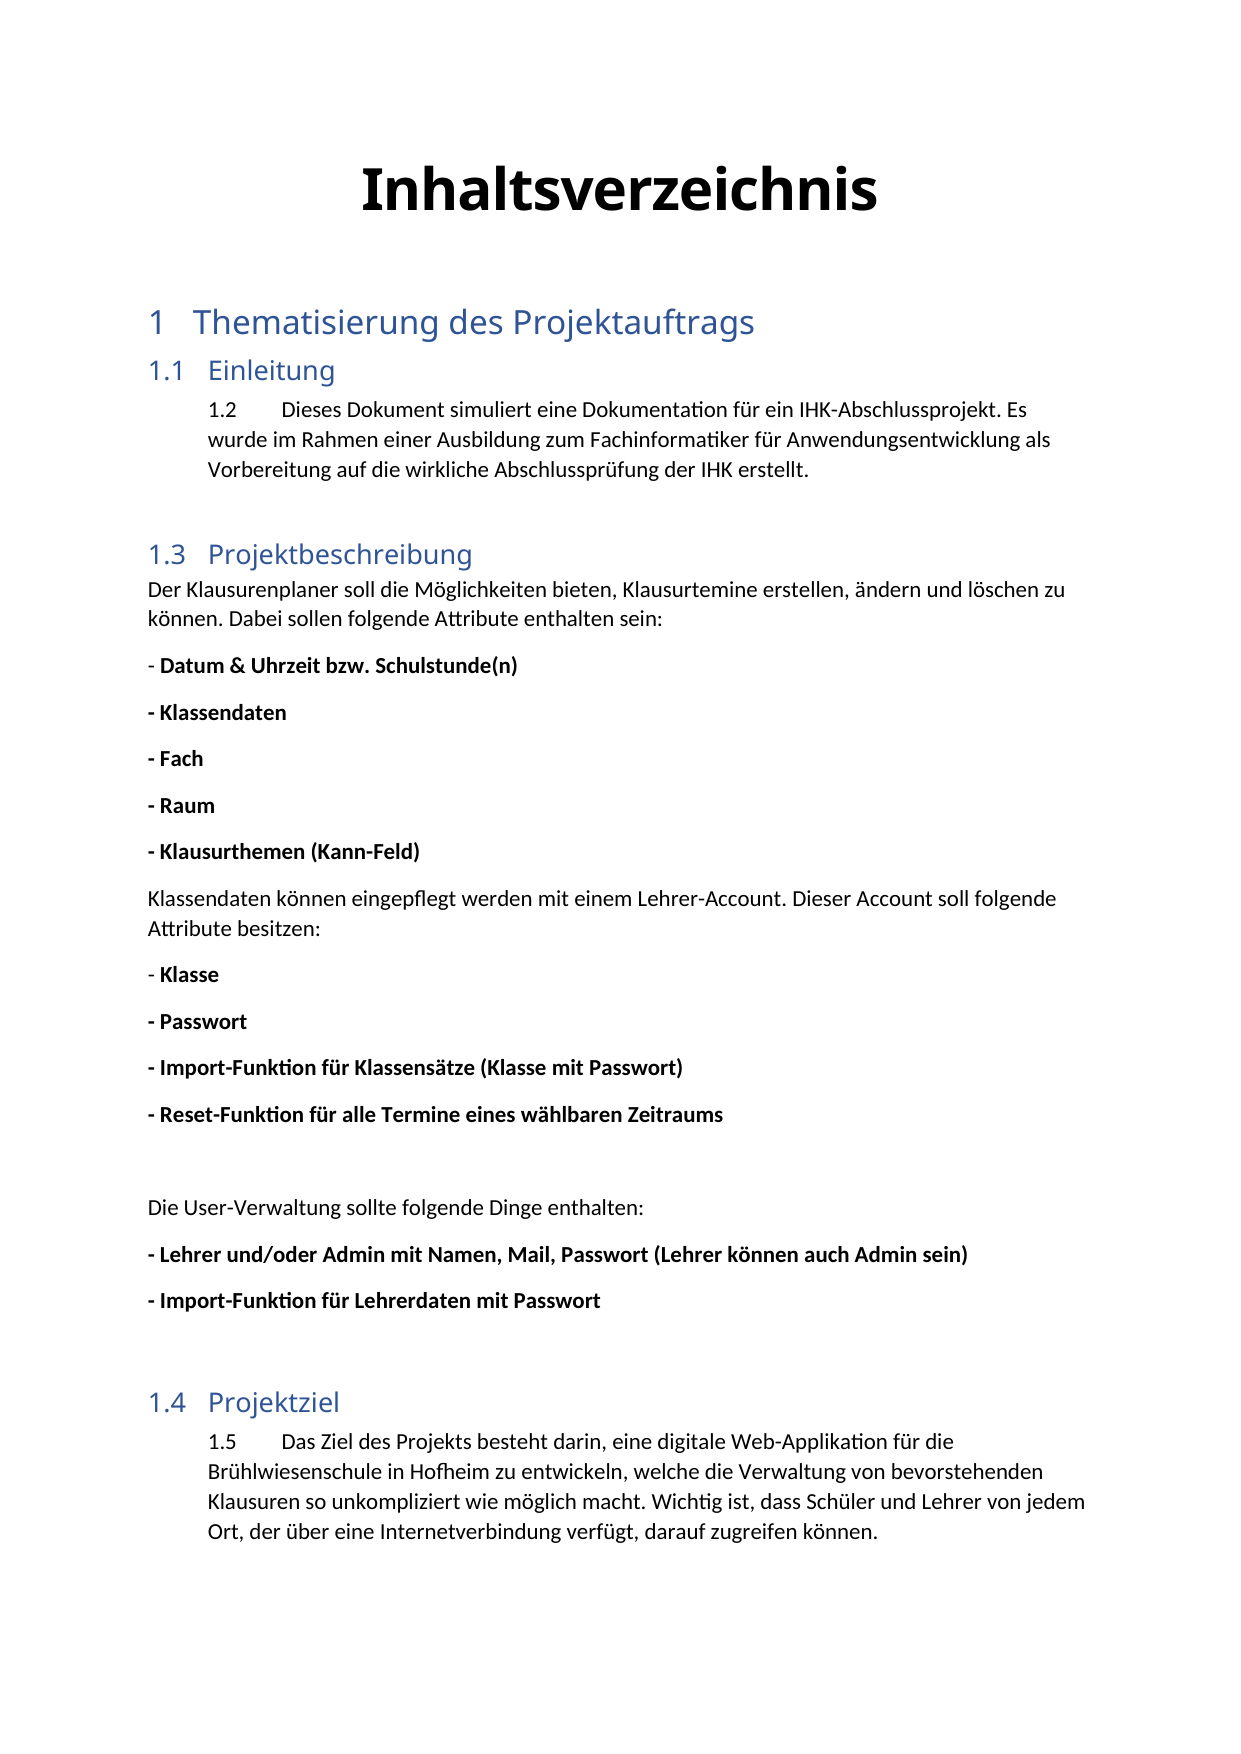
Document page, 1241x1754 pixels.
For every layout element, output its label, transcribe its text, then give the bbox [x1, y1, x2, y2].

subtitle Dieses Dokument simuliert eine Dokumentation für ein IHK-Abschlussprojekt. Es wurde im Rahmen einer Ausbildung zum Fachinformatiker für Anwendungsentwicklung als Vorbereitung auf die wirkliche Abschlussprüfung der IHK erstellt. [208, 395, 1093, 483]
subtitle Thematisierung des Projektauftrags [148, 299, 1093, 344]
text - Import-Funktion für Lehrerdaten mit Passwort [148, 1286, 1093, 1314]
subtitle Projektziel [148, 1384, 1093, 1421]
text - Import-Funktion für Klassensätze (Klasse mit Passwort) [148, 1053, 1093, 1082]
text - Lehrer und/oder Admin mit Namen, Mail, Passwort (Lehrer können auch Admin sein) [148, 1240, 1093, 1268]
text Die User-Verwaltung sollte folgende Dinge enthalten: [148, 1193, 1093, 1221]
text - Passwort [148, 1007, 1093, 1035]
text - Klausurthemen (Kann-Feld) [148, 837, 1093, 865]
subtitle Einleitung [148, 351, 1093, 388]
text Inhaltsverzeichnis [148, 148, 1093, 227]
text - Raum [148, 791, 1093, 819]
text Klassendaten können eingepflegt werden mit einem Lehrer-Account. Dieser Account soll folgende Attribute besitzen: [148, 884, 1093, 942]
text - Datum & Uhrzeit bzw. Schulstunde(n) [148, 651, 1093, 679]
subtitle Das Ziel des Projekts besteht darin, eine digitale Web-Applikation für die Brühlwiesenschule in Hofheim zu entwickeln, welche die Verwaltung von bevorstehenden Klausuren so unkompliziert wie möglich macht. Wichtig ist, dass Schüler und Lehrer von jedem Ort, der über eine Internetverbindung verfügt, darauf zugreifen können. [208, 1427, 1093, 1545]
text Der Klausurenplaner soll die Möglichkeiten bieten, Klausurtemine erstellen, ändern und löschen zu können. Dabei sollen folgende Attribute enthalten sein: [148, 575, 1093, 633]
text - Klassendaten [148, 698, 1093, 726]
text - Klasse [148, 960, 1093, 988]
text - Fach [148, 744, 1093, 772]
text - Reset-Funktion für alle Termine eines wählbaren Zeitraums [148, 1100, 1093, 1128]
subtitle Projektbeschreibung [148, 535, 1093, 572]
